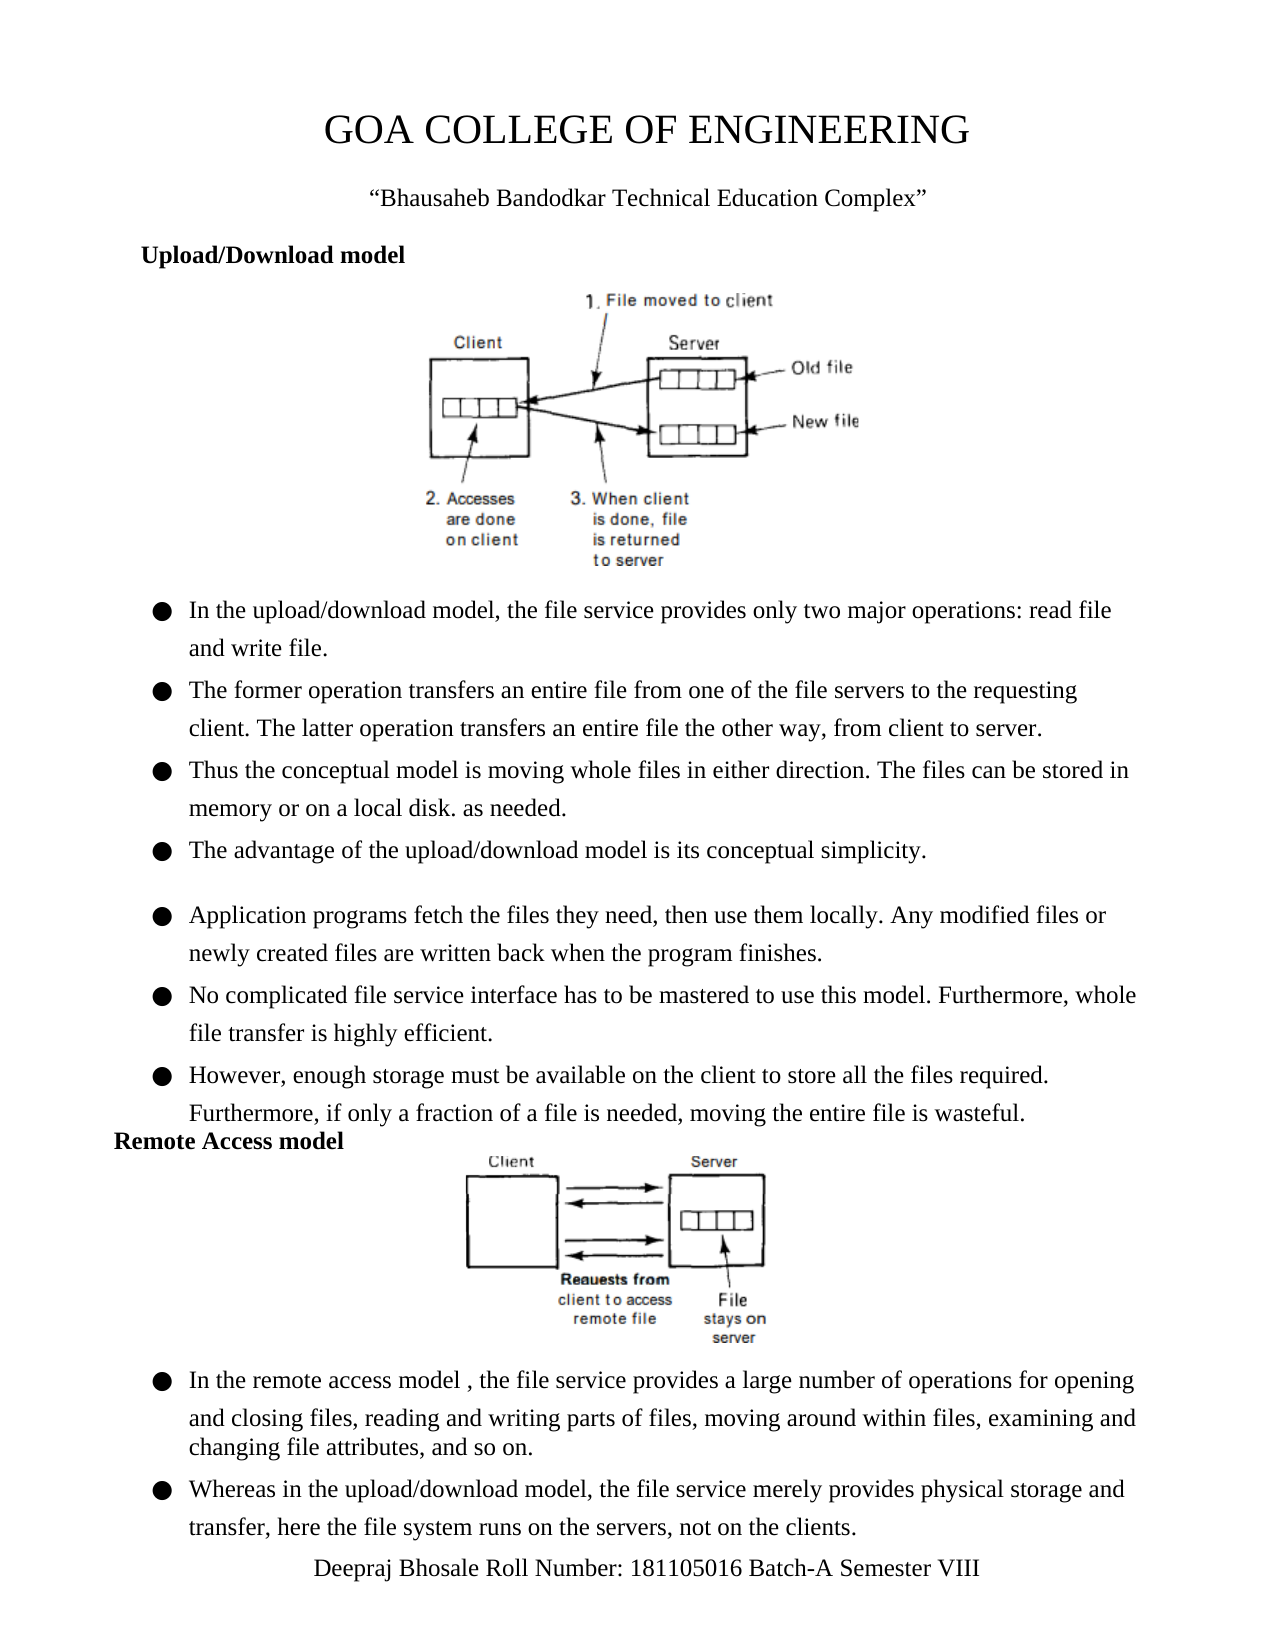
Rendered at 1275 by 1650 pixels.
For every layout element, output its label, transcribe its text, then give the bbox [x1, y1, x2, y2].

list Whereas in the upload/download model, the file service merely provides physical storage and transfer, here the file system runs on the servers, not on the clients. [151, 1460, 1156, 1540]
subtitle Upload/Download model [141, 240, 755, 269]
list However, enough storage must be available on the client to store all the files required. Furthermore, if only a fraction of a file is needed, moving the entire file is wasteful. [151, 1046, 1082, 1126]
list The former operation transfers an entire file from one of the file servers to the requesting client. The latter operation transfers an entire file the other way, from client to server. [151, 661, 1115, 741]
list Thus the conceptual model is moving whole files in either direction. The files can be stored in memory or on a local disk. as needed. [151, 741, 1148, 821]
list Application programs fetch the files they need, then use them locally. Any modified files or newly created files are written back when the program finishes. [151, 886, 1124, 966]
list In the remote access model , the file service provides a large number of operations for opening and closing files, reading and writing parts of files, moving around within files, examining and changing file attributes, and so on. [151, 1164, 1167, 1460]
list No complicated file service interface has to be mastered to use this model. Furthermore, whole file transfer is highly efficient. [151, 966, 1172, 1046]
list The advantage of the upload/download model is its conceptual simplicity. [151, 821, 1191, 873]
list In the upload/download model, the file service provides only two major operations: read file and write file. [151, 304, 1142, 661]
picture [425, 293, 859, 566]
picture [465, 1156, 767, 1343]
subtitle Remote Access model [113, 1126, 1191, 1155]
